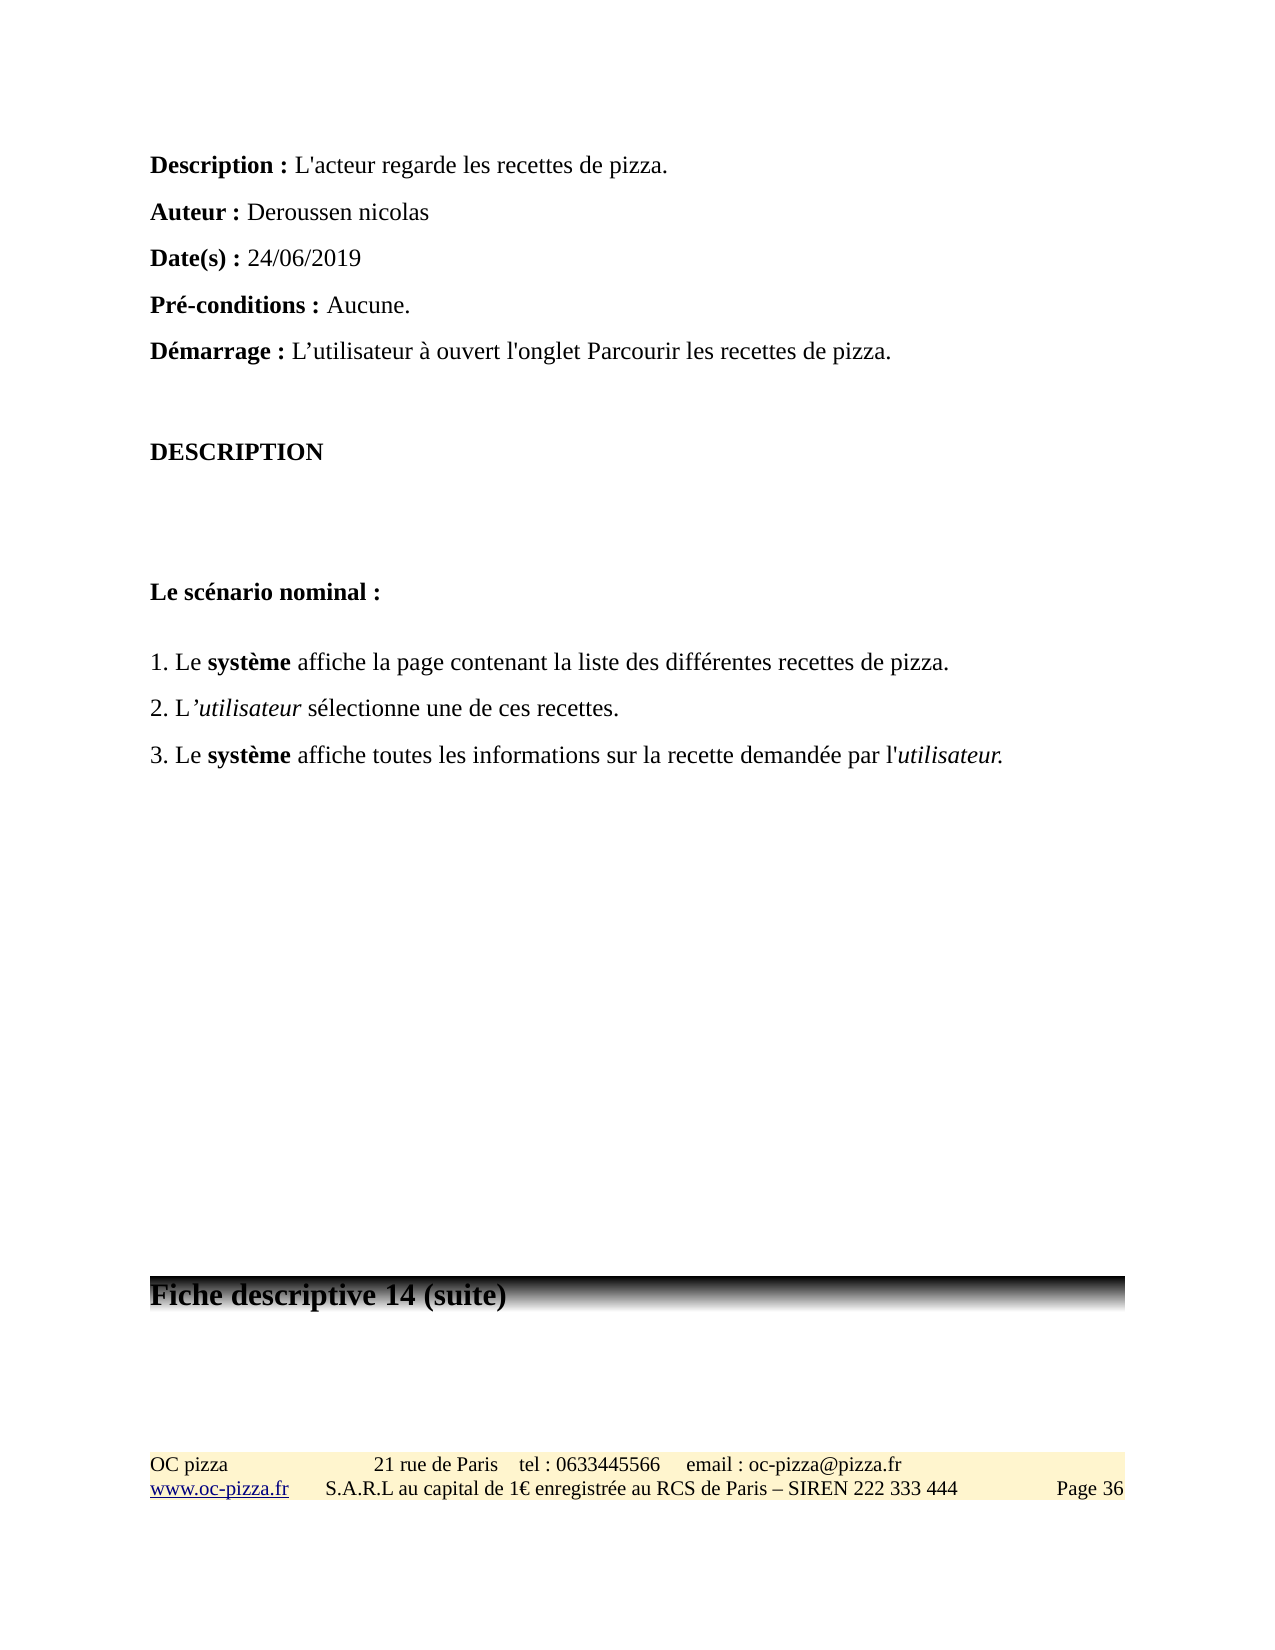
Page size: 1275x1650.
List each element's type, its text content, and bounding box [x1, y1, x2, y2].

text Fiche descriptive 14 (suite) [150, 1276, 1125, 1312]
text 1. Le système affiche la page contenant la liste des différentes recettes de pizza. 2. L’utilisateur sélectionne une de ces recettes. 3. Le système affiche toutes les informations sur la recette demandée par l'utilisateur. [150, 647, 1125, 768]
text Description : L'acteur regarde les recettes de pizza. Auteur : Deroussen nicolas Date(s) : 24/06/2019 [150, 150, 1125, 272]
text DESCRIPTION [150, 437, 1125, 465]
text Le scénario nominal : [150, 577, 1125, 605]
text Pré-conditions : Aucune. Démarrage : L’utilisateur à ouvert l'onglet Parcourir les recettes de pizza. [150, 290, 1125, 365]
